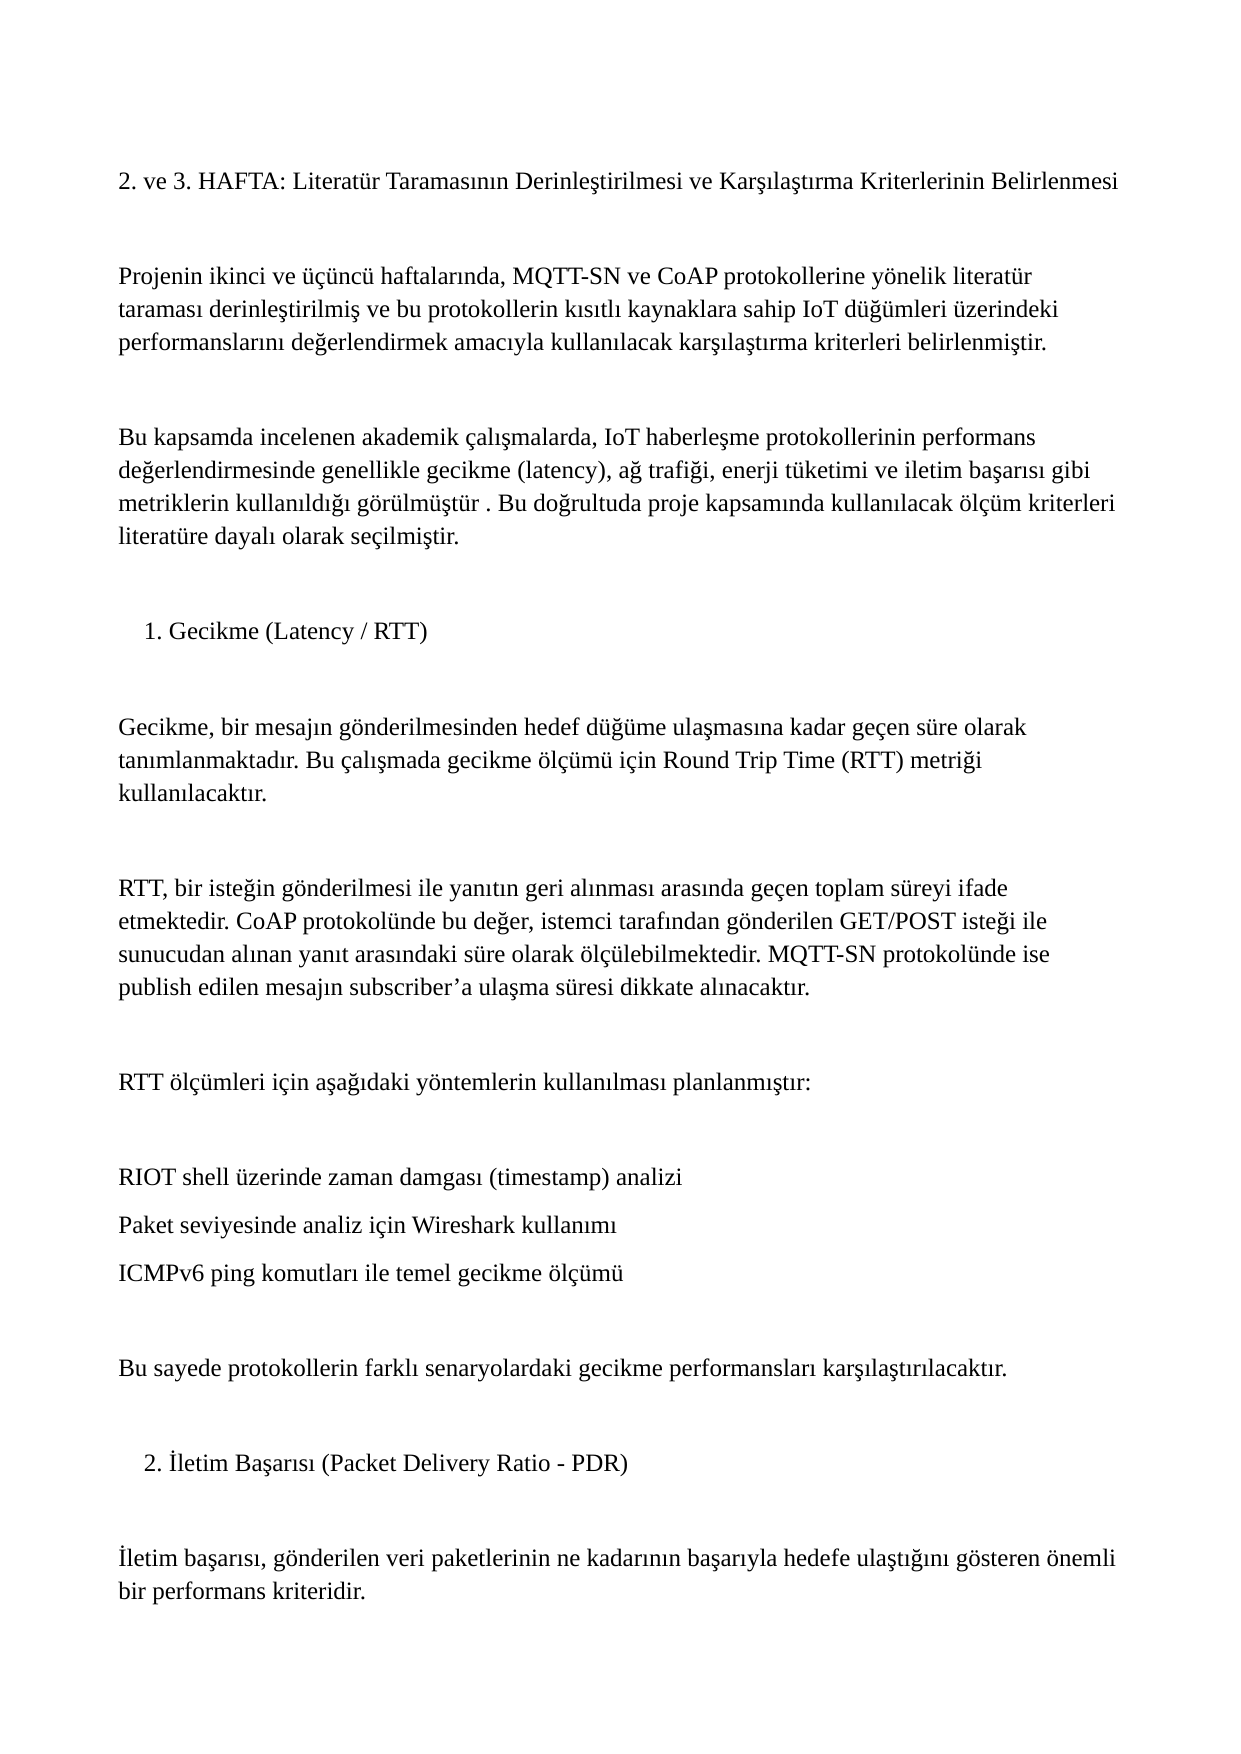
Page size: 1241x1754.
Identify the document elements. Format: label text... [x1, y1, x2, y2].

text Projenin ikinci ve üçüncü haftalarında, MQTT-SN ve CoAP protokollerine yönelik literatür taraması derinleştirilmiş ve bu protokollerin kısıtlı kaynaklara sahip IoT düğümleri üzerindeki performanslarını değerlendirmek amacıyla kullanılacak karşılaştırma kriterleri belirlenmiştir. [118, 261, 1122, 356]
text 2. ve 3. HAFTA: Literatür Taramasının Derinleştirilmesi ve Karşılaştırma Kriterlerinin Belirlenmesi [118, 166, 1122, 194]
text Paket seviyesinde analiz için Wireshark kullanımı [118, 1210, 1122, 1239]
text Bu sayede protokollerin farklı senaryolardaki gecikme performansları karşılaştırılacaktır. [118, 1353, 1122, 1382]
text İletim başarısı, gönderilen veri paketlerinin ne kadarının başarıyla hedefe ulaştığını gösteren önemli bir performans kriteridir. [118, 1543, 1122, 1605]
text RTT, bir isteğin gönderilmesi ile yanıtın geri alınması arasında geçen toplam süreyi ifade etmektedir. CoAP protokolünde bu değer, istemci tarafından gönderilen GET/POST isteği ile sunucudan alınan yanıt arasındaki süre olarak ölçülebilmektedir. MQTT-SN protokolünde ise publish edilen mesajın subscriber’a ulaşma süresi dikkate alınacaktır. [118, 873, 1122, 1001]
text RIOT shell üzerinde zaman damgası (timestamp) analizi [118, 1162, 1122, 1191]
text 🔹 2. İletim Başarısı (Packet Delivery Ratio - PDR) [118, 1448, 1122, 1477]
text Gecikme, bir mesajın gönderilmesinden hedef düğüme ulaşmasına kadar geçen süre olarak tanımlanmaktadır. Bu çalışmada gecikme ölçümü için Round Trip Time (RTT) metriği kullanılacaktır. [118, 712, 1122, 806]
text ICMPv6 ping komutları ile temel gecikme ölçümü [118, 1258, 1122, 1286]
text 🔹 1. Gecikme (Latency / RTT) [118, 616, 1122, 645]
text RTT ölçümleri için aşağıdaki yöntemlerin kullanılması planlanmıştır: [118, 1067, 1122, 1096]
text Bu kapsamda incelenen akademik çalışmalarda, IoT haberleşme protokollerinin performans değerlendirmesinde genellikle gecikme (latency), ağ trafiği, enerji tüketimi ve iletim başarısı gibi metriklerin kullanıldığı görülmüştür . Bu doğrultuda proje kapsamında kullanılacak ölçüm kriterleri literatüre dayalı olarak seçilmiştir. [118, 422, 1122, 550]
